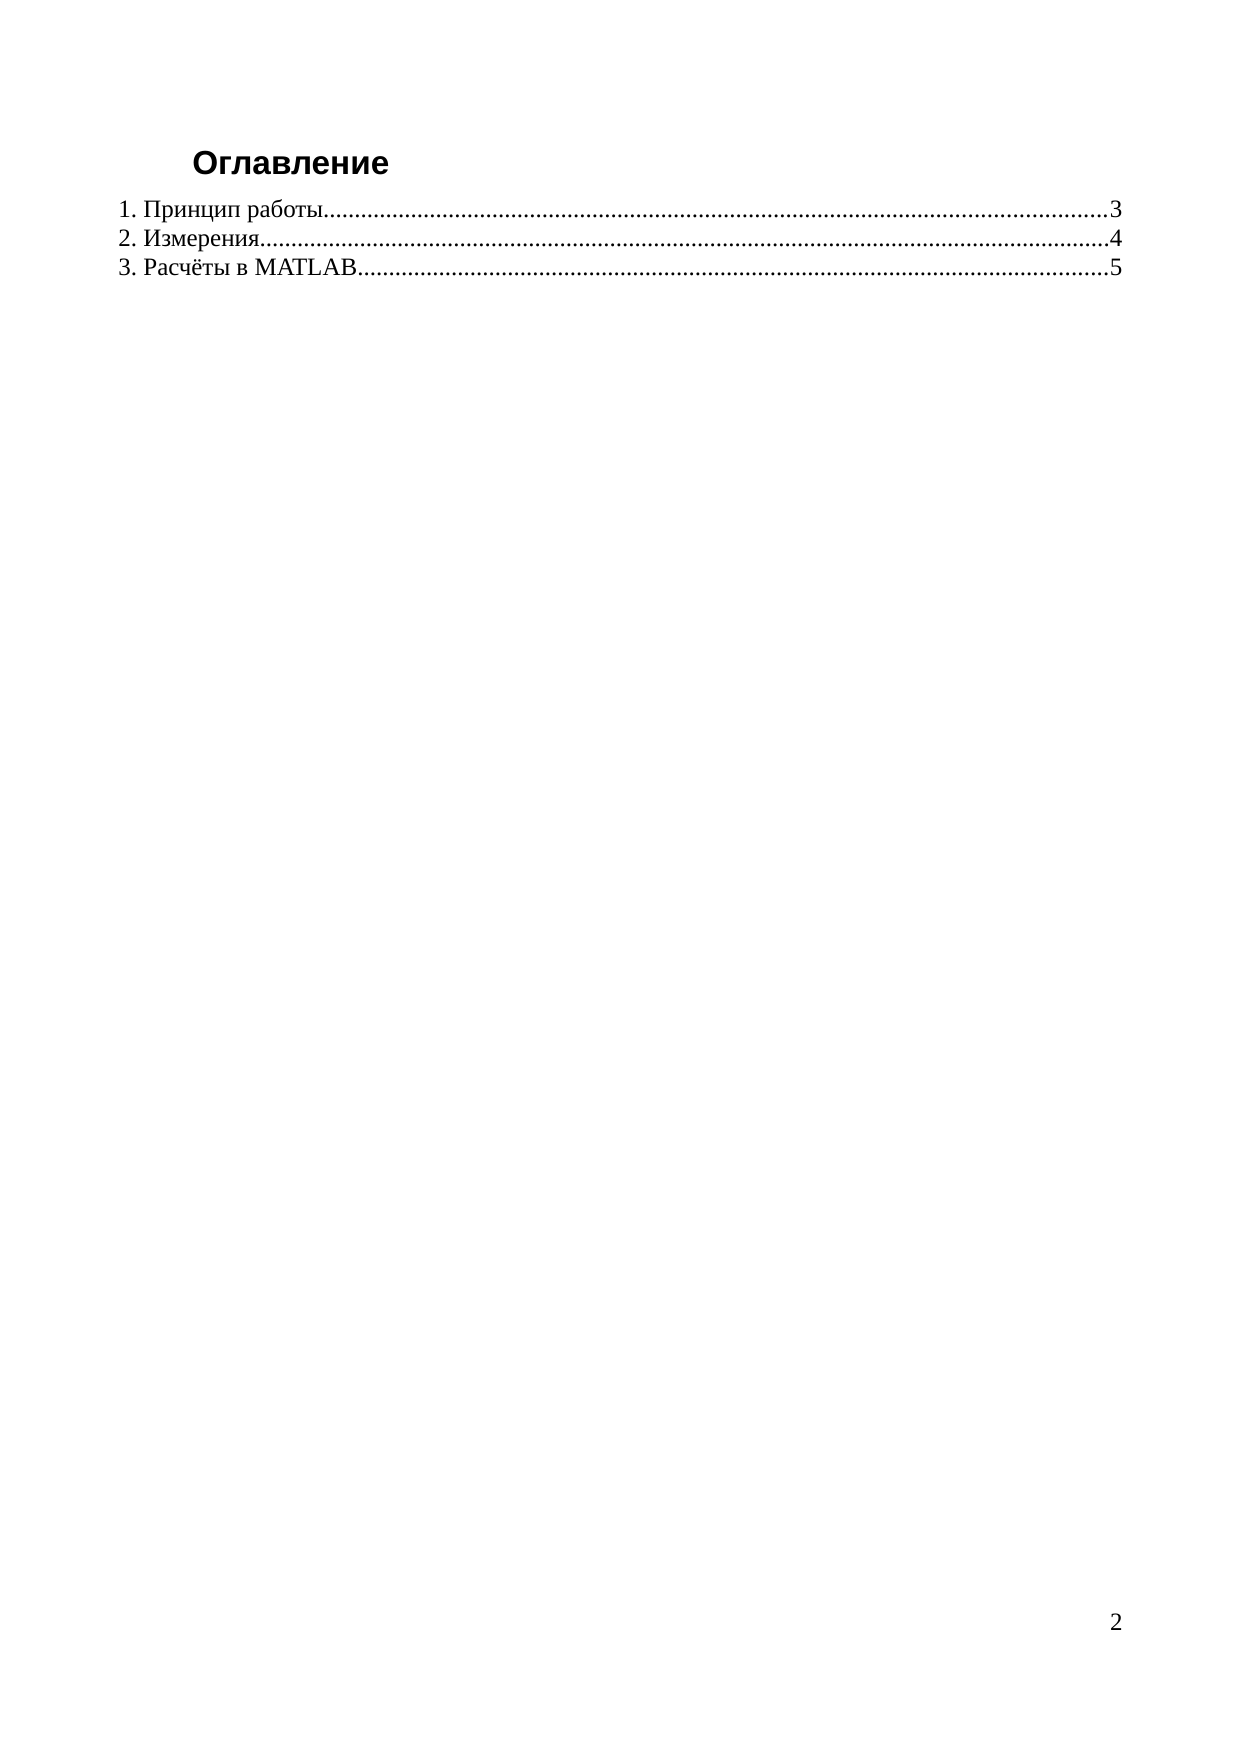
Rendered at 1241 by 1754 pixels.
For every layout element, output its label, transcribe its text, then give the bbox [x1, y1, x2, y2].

text 1. Принцип работы 3 [118, 194, 1122, 223]
text 3. Расчёты в MATLAB 5 [118, 252, 1122, 280]
subtitle Оглавление [118, 143, 1122, 182]
text 2. Измерения 4 [118, 223, 1122, 252]
